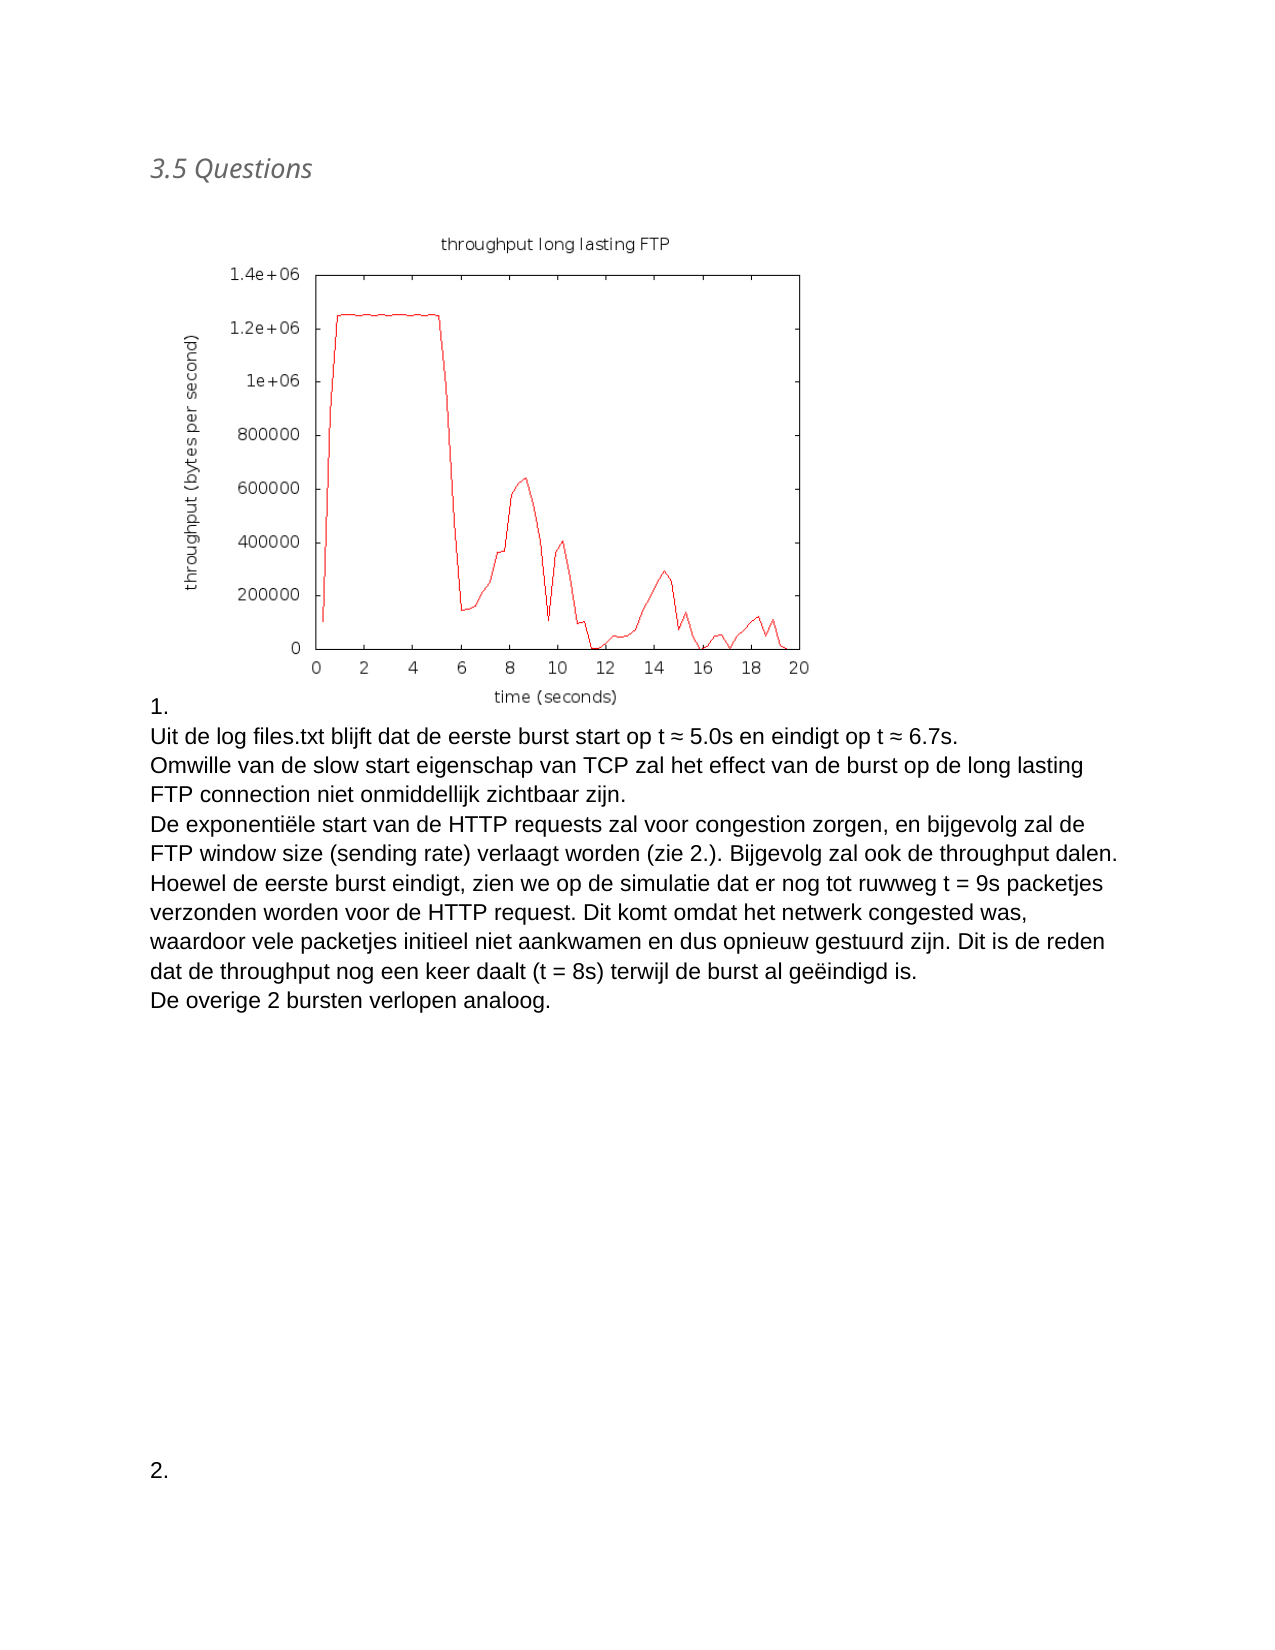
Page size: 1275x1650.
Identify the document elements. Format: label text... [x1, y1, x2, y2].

text Uit de log files.txt blijft dat de eerste burst start op t ≈ 5.0s en eindigt op t ≈ 6.7s. [150, 723, 1125, 749]
text Hoewel de eerste burst eindigt, zien we op de simulatie dat er nog tot ruwweg t = 9s packetjes verzonden worden voor de HTTP request. Dit komt omdat het netwerk congested was, waardoor vele packetjes initieel niet aankwamen en dus opnieuw gestuurd zijn. Dit is de reden dat de throughput nog een keer daalt (t = 8s) terwijl de burst al geëindigd is. [150, 870, 1125, 984]
text De exponentiële start van de HTTP requests zal voor congestion zorgen, en bijgevolg zal de FTP window size (sending rate) verlaagt worden (zie 2.). Bijgevolg zal ook de throughput dalen. [150, 812, 1125, 867]
text Omwille van de slow start eigenschap van TCP zal het effect van de burst op de long lasting FTP connection niet onmiddellijk zichtbaar zijn. [150, 753, 1125, 808]
text De overige 2 bursten verlopen analoog. [150, 988, 1125, 1013]
subtitle 3.5 Questions [150, 150, 1125, 187]
text 1. [150, 213, 1125, 720]
text 2. [150, 1458, 1125, 1483]
picture [178, 216, 834, 712]
